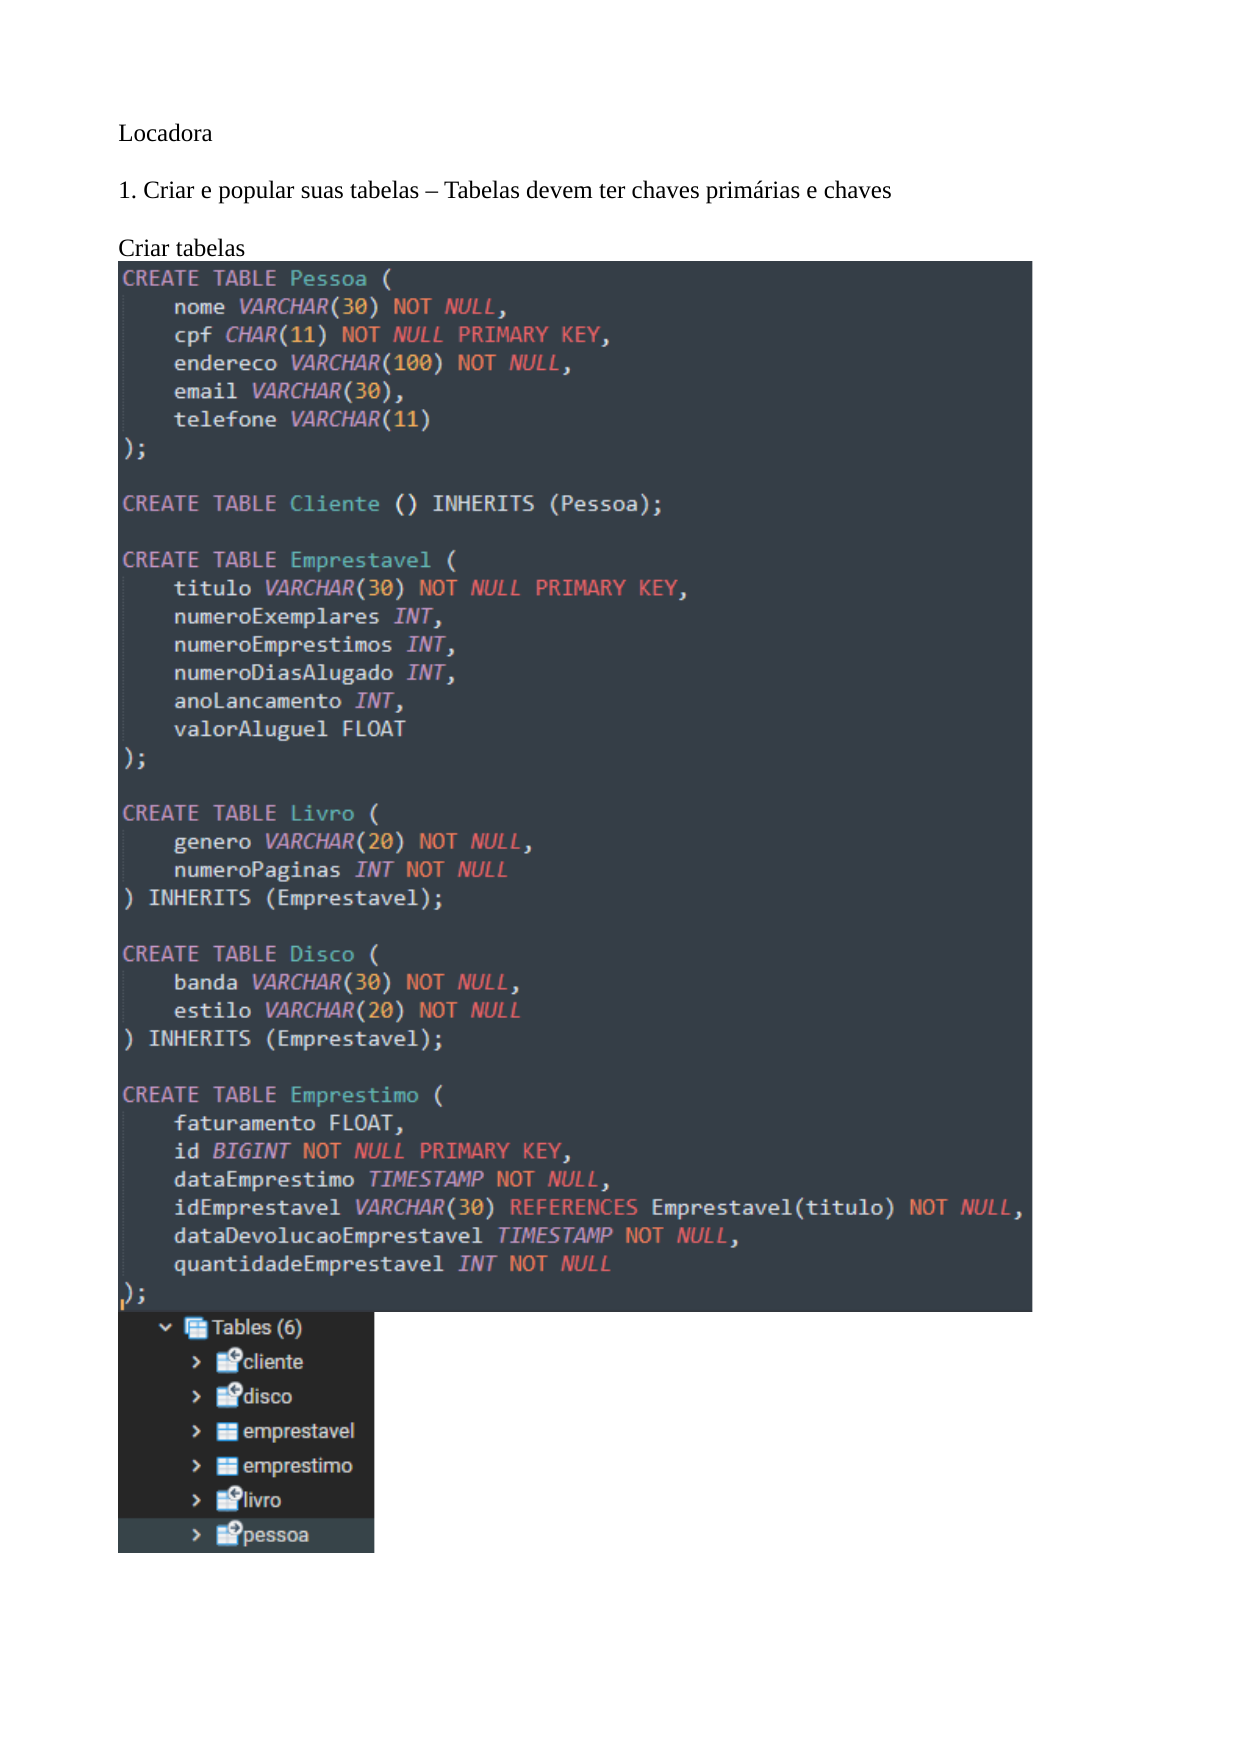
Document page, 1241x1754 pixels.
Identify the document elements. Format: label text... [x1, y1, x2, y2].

text Locadora [118, 118, 1122, 147]
text 1. Criar e popular suas tabelas – Tabelas devem ter chaves primárias e chaves [118, 176, 1122, 204]
picture [118, 261, 1033, 1553]
text Criar tabelas [118, 233, 1122, 262]
